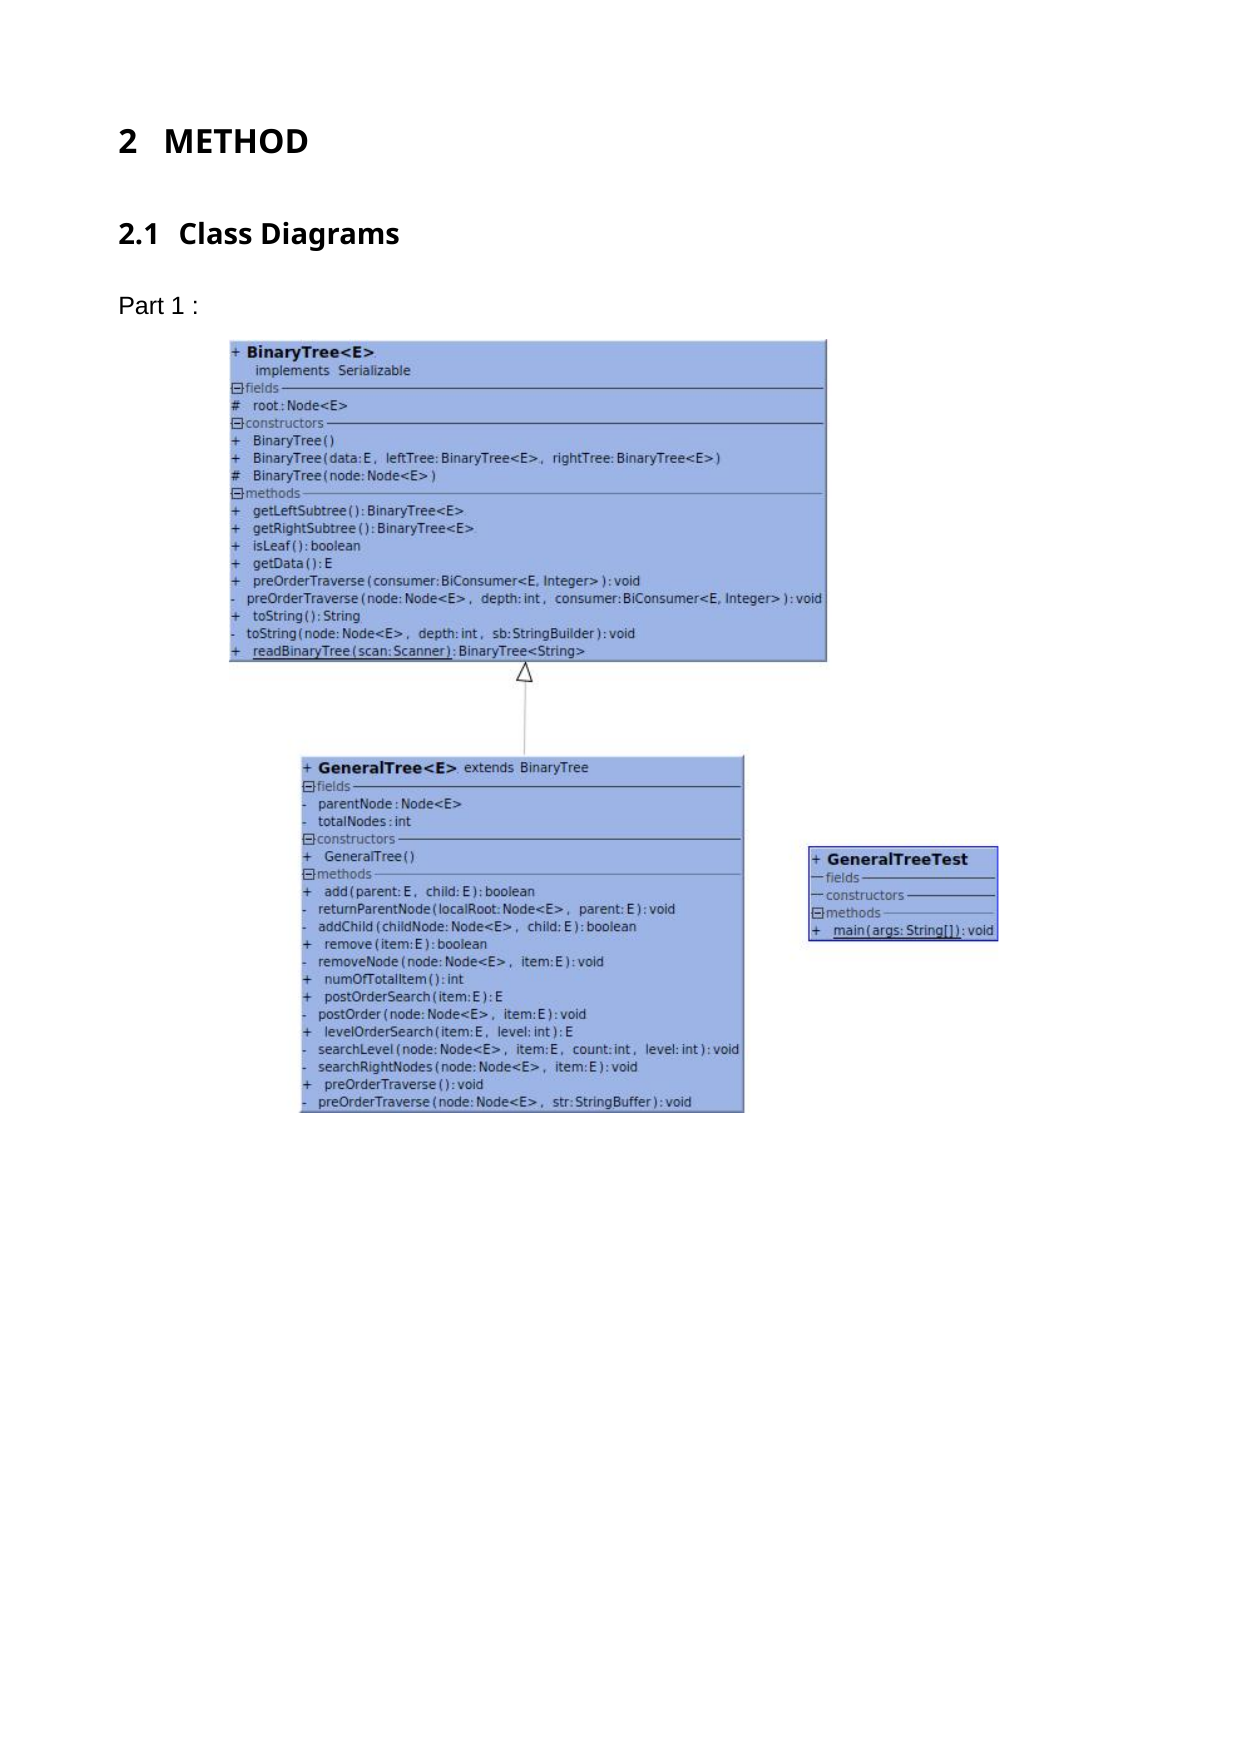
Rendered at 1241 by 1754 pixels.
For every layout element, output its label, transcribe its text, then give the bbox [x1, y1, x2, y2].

picture [228, 339, 999, 1113]
subtitle METHOD [118, 118, 1122, 163]
subtitle Class Diagrams [118, 213, 1122, 253]
text Part 1 : [118, 291, 1122, 319]
